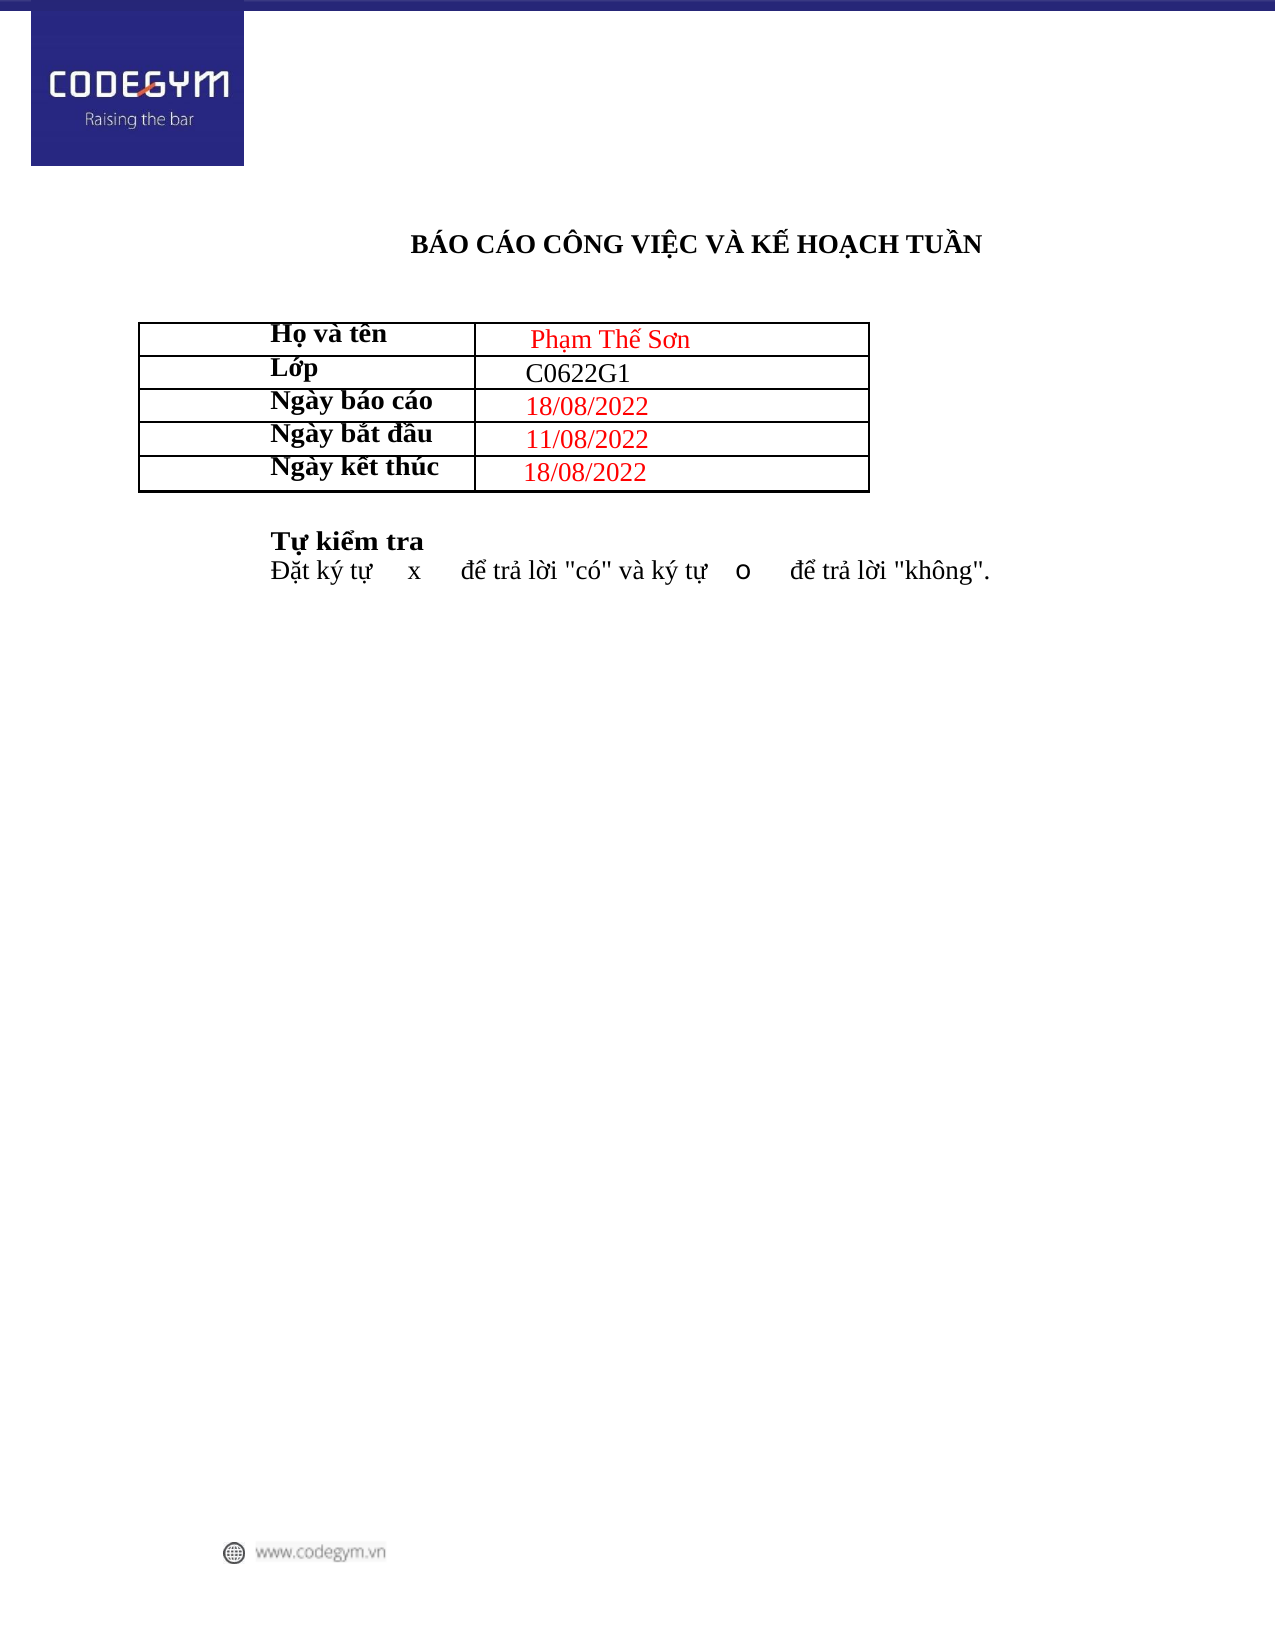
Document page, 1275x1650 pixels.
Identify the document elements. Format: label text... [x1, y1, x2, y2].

table_cell C0622G1 [476, 357, 868, 388]
text Đặt ký tự x để trả lời "có" và ký tự o để trả lời "không". [270, 556, 1131, 585]
table_cell Lớp [140, 357, 474, 388]
picture [0, 0, 1275, 166]
table_cell Ngày bắt đầu [140, 423, 474, 454]
table_cell 18/08/2022 [476, 457, 868, 490]
table_cell Ngày kết thúc [140, 457, 474, 490]
table_cell 18/08/2022 [476, 390, 868, 421]
table_header Họ và tên [140, 324, 474, 355]
text Tự kiểm tra [270, 524, 1131, 556]
table_header Phạm Thế Sơn [476, 324, 868, 355]
table_cell 11/08/2022 [476, 423, 868, 454]
picture [223, 1535, 1246, 1636]
text BÁO CÁO CÔNG VIỆC VÀ KẾ HOẠCH TUẦN [266, 228, 1127, 259]
table_cell Ngày báo cáo [140, 390, 474, 421]
